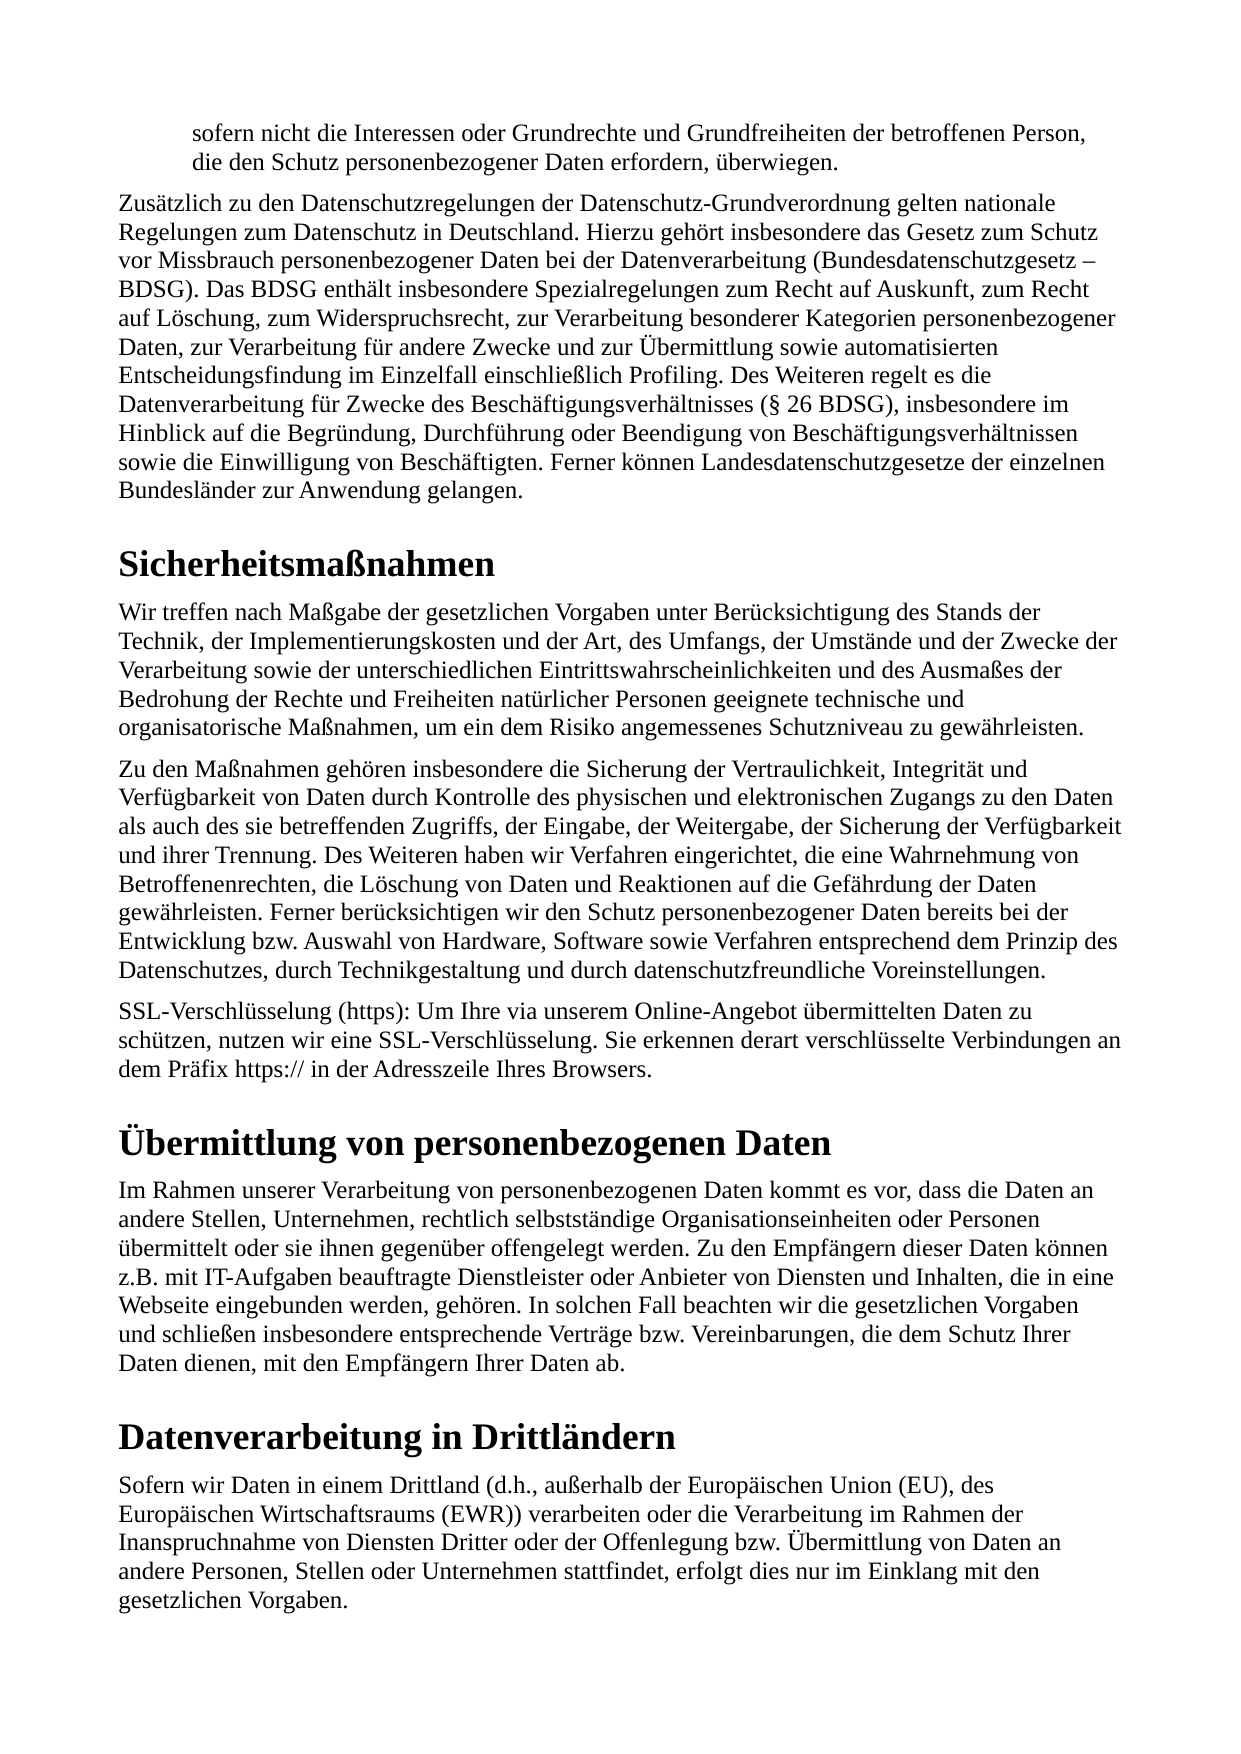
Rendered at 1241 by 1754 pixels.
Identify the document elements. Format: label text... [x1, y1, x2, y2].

text Wir treffen nach Maßgabe der gesetzlichen Vorgaben unter Berücksichtigung des Stands der Technik, der Implementierungskosten und der Art, des Umfangs, der Umstände und der Zwecke der Verarbeitung sowie der unterschiedlichen Eintrittswahrscheinlichkeiten und des Ausmaßes der Bedrohung der Rechte und Freiheiten natürlicher Personen geeignete technische und organisatorische Maßnahmen, um ein dem Risiko angemessenes Schutzniveau zu gewährleisten. [118, 597, 1122, 741]
subtitle Datenverarbeitung in Drittländern [118, 1414, 1122, 1457]
subtitle Übermittlung von personenbezogenen Daten [118, 1120, 1122, 1163]
text Zu den Maßnahmen gehören insbesondere die Sicherung der Vertraulichkeit, Integrität und Verfügbarkeit von Daten durch Kontrolle des physischen und elektronischen Zugangs zu den Daten als auch des sie betreffenden Zugriffs, der Eingabe, der Weitergabe, der Sicherung der Verfügbarkeit und ihrer Trennung. Des Weiteren haben wir Verfahren eingerichtet, die eine Wahrnehmung von Betroffenenrechten, die Löschung von Daten und Reaktionen auf die Gefährdung der Daten gewährleisten. Ferner berücksichtigen wir den Schutz personenbezogener Daten bereits bei der Entwicklung bzw. Auswahl von Hardware, Software sowie Verfahren entsprechend dem Prinzip des Datenschutzes, durch Technikgestaltung und durch datenschutzfreundliche Voreinstellungen. [118, 754, 1122, 984]
list sofern nicht die Interessen oder Grundrechte und Grundfreiheiten der betroffenen Person, die den Schutz personenbezogener Daten erfordern, überwiegen. [162, 118, 1122, 176]
text Im Rahmen unserer Verarbeitung von personenbezogenen Daten kommt es vor, dass die Daten an andere Stellen, Unternehmen, rechtlich selbstständige Organisationseinheiten oder Personen übermittelt oder sie ihnen gegenüber offengelegt werden. Zu den Empfängern dieser Daten können z.B. mit IT-Aufgaben beauftragte Dienstleister oder Anbieter von Diensten und Inhalten, die in eine Webseite eingebunden werden, gehören. In solchen Fall beachten wir die gesetzlichen Vorgaben und schließen insbesondere entsprechende Verträge bzw. Vereinbarungen, die dem Schutz Ihrer Daten dienen, mit den Empfängern Ihrer Daten ab. [118, 1176, 1122, 1377]
subtitle Sicherheitsmaßnahmen [118, 542, 1122, 585]
text SSL-Verschlüsselung (https): Um Ihre via unserem Online-Angebot übermittelten Daten zu schützen, nutzen wir eine SSL-Verschlüsselung. Sie erkennen derart verschlüsselte Verbindungen an dem Präfix https:// in der Adresszeile Ihres Browsers. [118, 996, 1122, 1082]
text Sofern wir Daten in einem Drittland (d.h., außerhalb der Europäischen Union (EU), des Europäischen Wirtschaftsraums (EWR)) verarbeiten oder die Verarbeitung im Rahmen der Inanspruchnahme von Diensten Dritter oder der Offenlegung bzw. Übermittlung von Daten an andere Personen, Stellen oder Unternehmen stattfindet, erfolgt dies nur im Einklang mit den gesetzlichen Vorgaben. [118, 1470, 1122, 1614]
text Zusätzlich zu den Datenschutzregelungen der Datenschutz-Grundverordnung gelten nationale Regelungen zum Datenschutz in Deutschland. Hierzu gehört insbesondere das Gesetz zum Schutz vor Missbrauch personenbezogener Daten bei der Datenverarbeitung (Bundesdatenschutzgesetz – BDSG). Das BDSG enthält insbesondere Spezialregelungen zum Recht auf Auskunft, zum Recht auf Löschung, zum Widerspruchsrecht, zur Verarbeitung besonderer Kategorien personenbezogener Daten, zur Verarbeitung für andere Zwecke und zur Übermittlung sowie automatisierten Entscheidungsfindung im Einzelfall einschließlich Profiling. Des Weiteren regelt es die Datenverarbeitung für Zwecke des Beschäftigungsverhältnisses (§ 26 BDSG), insbesondere im Hinblick auf die Begründung, Durchführung oder Beendigung von Beschäftigungsverhältnissen sowie die Einwilligung von Beschäftigten. Ferner können Landesdatenschutzgesetze der einzelnen Bundesländer zur Anwendung gelangen. [118, 188, 1122, 504]
